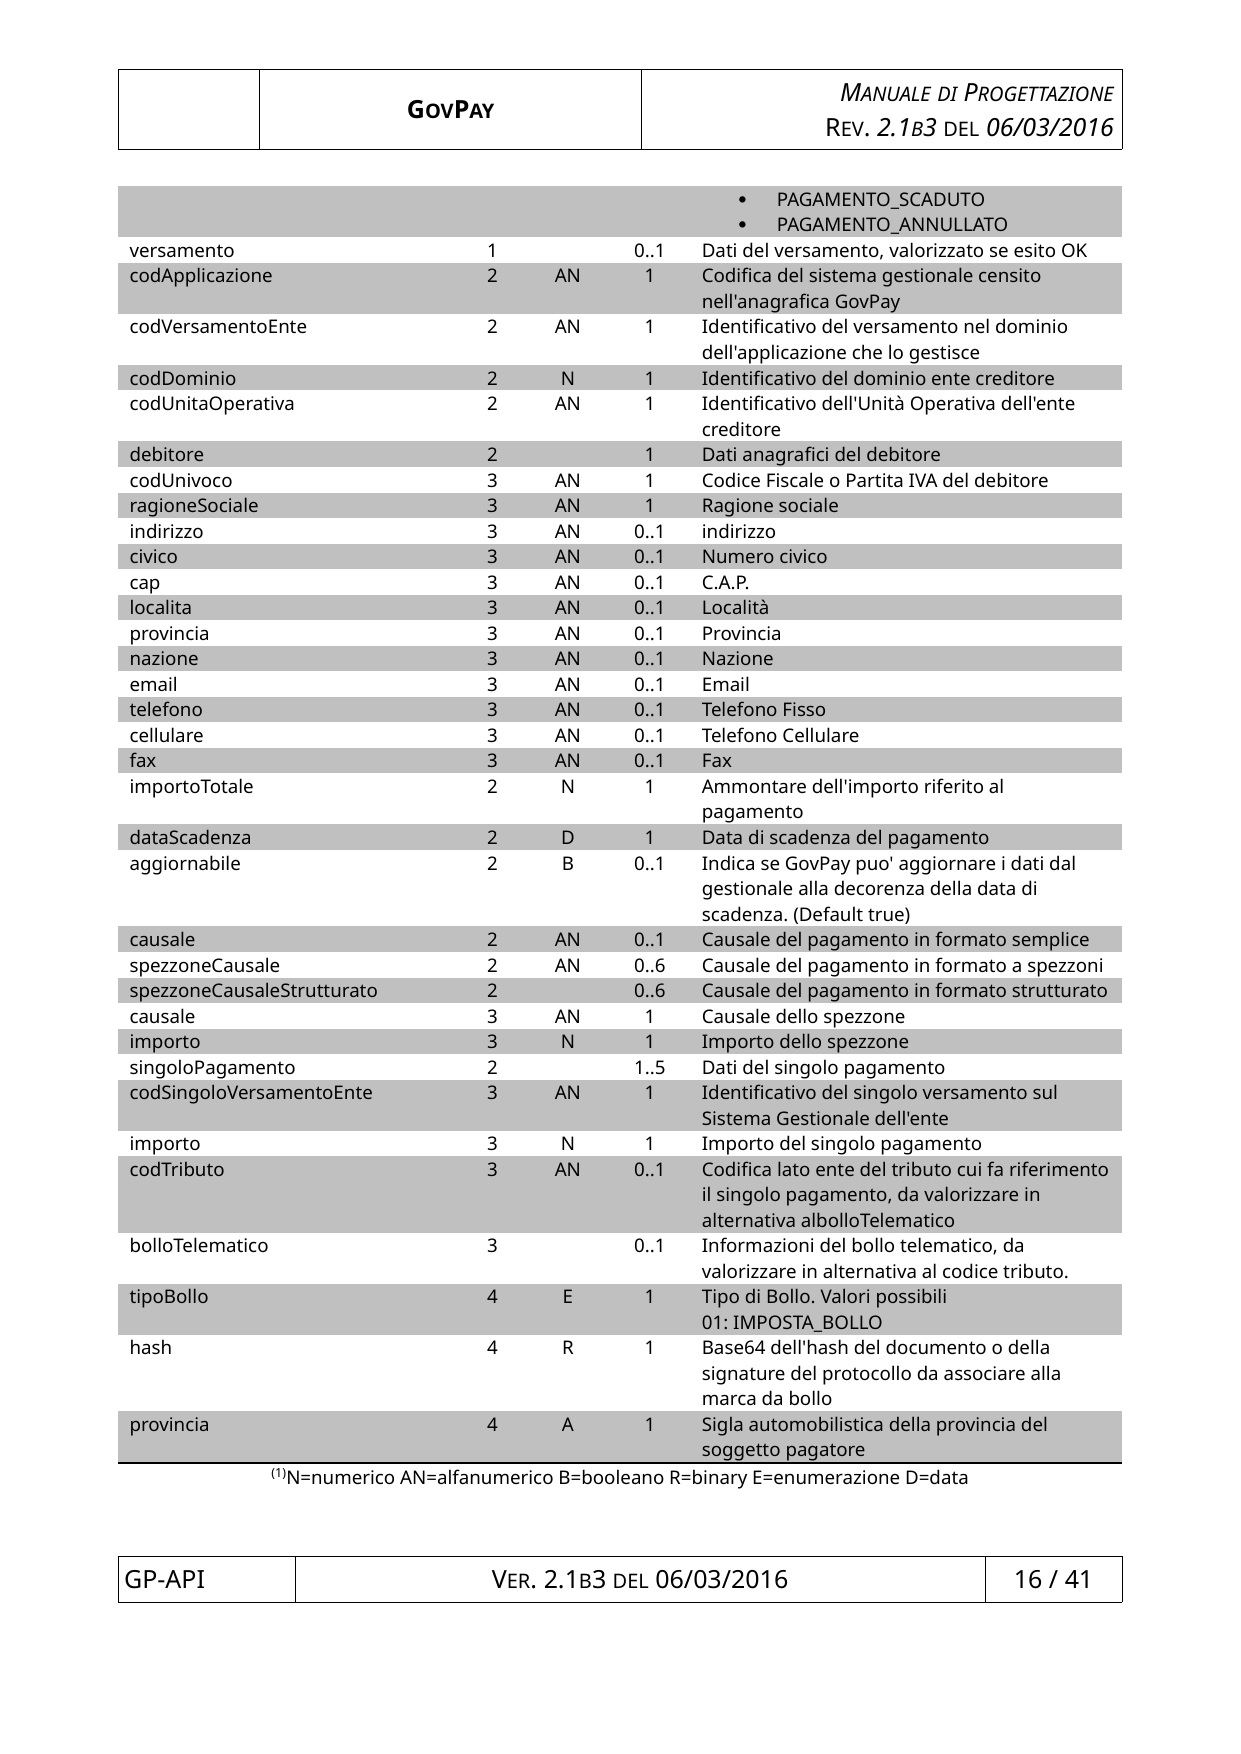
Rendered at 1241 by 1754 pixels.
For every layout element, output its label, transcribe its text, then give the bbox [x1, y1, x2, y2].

table_cell Base64 dell'hash del documento o della signature del protocollo da associare alla marca da bollo [690, 1335, 1122, 1411]
table_cell 0..1 [609, 748, 690, 773]
table_cell Numero civico [690, 544, 1122, 569]
table_cell Causale dello spezzone [690, 1003, 1122, 1028]
table_cell 1 [609, 493, 690, 518]
table_cell 0..1 [609, 237, 690, 263]
table_cell Causale del pagamento in formato semplice [690, 926, 1122, 952]
table_cell 2 [458, 390, 526, 441]
table_cell [526, 237, 609, 263]
table_cell codSingoloVersamentoEnte [118, 1080, 458, 1131]
table_cell 2 [458, 952, 526, 977]
table_cell Esito dell'operazione di verifica: OK PAGAMENTO_SCONOSCIUTO PAGAMENTO_DUPLICATO PAGAMENTO_SCADUTO PAGAMENTO_ANNULLATO [690, 186, 1122, 237]
table_cell indirizzo [690, 518, 1122, 543]
table_cell Identificativo del dominio ente creditore [690, 365, 1122, 390]
table_cell codApplicazione [118, 263, 458, 314]
table_cell AN [526, 952, 609, 977]
table_cell tipoBollo [118, 1284, 458, 1335]
table_cell 1 [609, 824, 690, 850]
table_cell 1 [609, 1411, 690, 1462]
table_cell singoloPagamento [118, 1054, 458, 1079]
table_cell 4 [458, 1335, 526, 1411]
table_cell bolloTelematico [118, 1233, 458, 1284]
table_cell 2 [458, 365, 526, 390]
table_cell 4 [458, 1411, 526, 1462]
table_cell 3 [458, 722, 526, 748]
table_cell 1 [609, 1080, 690, 1131]
table_cell cellulare [118, 722, 458, 748]
table_cell versamento [118, 237, 458, 263]
table_cell Identificativo del singolo versamento sul Sistema Gestionale dell'ente [690, 1080, 1122, 1131]
table_cell codUnivoco [118, 467, 458, 492]
table_cell Ammontare dell'importo riferito al pagamento [690, 773, 1122, 824]
table_cell 1 [609, 365, 690, 390]
table_cell [458, 186, 526, 237]
table_cell 1 [609, 773, 690, 824]
table_cell AN [526, 1156, 609, 1233]
table_cell AN [526, 263, 609, 314]
table_cell 1 [609, 263, 690, 314]
table_cell email [118, 671, 458, 697]
table_cell [526, 1054, 609, 1079]
table_cell AN [526, 518, 609, 543]
table_cell [118, 186, 458, 237]
table_cell [526, 441, 609, 467]
table_cell D [526, 824, 609, 850]
table_cell 0..1 [609, 1156, 690, 1233]
table_cell Dati anagrafici del debitore [690, 441, 1122, 467]
table_cell codVersamentoEnte [118, 314, 458, 365]
table_cell Codifica del sistema gestionale censito nell'anagrafica GovPay [690, 263, 1122, 314]
table_cell 1 [609, 1335, 690, 1411]
table_cell AN [526, 646, 609, 671]
table_cell provincia [118, 1411, 458, 1462]
table_cell causale [118, 926, 458, 952]
table_cell Sigla automobilistica della provincia del soggetto pagatore [690, 1411, 1122, 1462]
table_cell 3 [458, 1080, 526, 1131]
table_cell nazione [118, 646, 458, 671]
table_cell Tipo di Bollo. Valori possibili 01: IMPOSTA_BOLLO [690, 1284, 1122, 1335]
table_cell AN [526, 748, 609, 773]
table_cell 3 [458, 1003, 526, 1028]
table_cell AN [526, 1080, 609, 1131]
table_cell Indica se GovPay puo' aggiornare i dati dal gestionale alla decorenza della data di scadenza. (Default true) [690, 850, 1122, 926]
table_cell 0..1 [609, 926, 690, 952]
table_cell Identificativo dell'Unità Operativa dell'ente creditore [690, 390, 1122, 441]
table_cell Email [690, 671, 1122, 697]
table_cell 3 [458, 748, 526, 773]
table_cell [526, 1233, 609, 1284]
table_cell 2 [458, 1054, 526, 1079]
table_cell 0..1 [609, 850, 690, 926]
table_cell provincia [118, 620, 458, 646]
table_cell Dati del singolo pagamento [690, 1054, 1122, 1079]
table_cell AN [526, 620, 609, 646]
table_cell 1 [609, 314, 690, 365]
table_cell 3 [458, 646, 526, 671]
table_cell 2 [458, 773, 526, 824]
table_cell A [526, 1411, 609, 1462]
table_cell 0..1 [609, 722, 690, 748]
table_cell Località [690, 595, 1122, 620]
table_cell Causale del pagamento in formato a spezzoni [690, 952, 1122, 977]
table_cell N [526, 773, 609, 824]
table_cell 3 [458, 1029, 526, 1054]
table_cell 3 [458, 544, 526, 569]
table_cell 2 [458, 824, 526, 850]
table_cell AN [526, 926, 609, 952]
table_cell 0..1 [609, 1233, 690, 1284]
table_cell 3 [458, 1156, 526, 1233]
table_cell Telefono Cellulare [690, 722, 1122, 748]
table_cell Telefono Fisso [690, 697, 1122, 722]
table_cell AN [526, 544, 609, 569]
table_cell AN [526, 671, 609, 697]
table_cell codUnitaOperativa [118, 390, 458, 441]
table_cell R [526, 1335, 609, 1411]
table_cell ragioneSociale [118, 493, 458, 518]
table_cell Fax [690, 748, 1122, 773]
table_cell B [526, 850, 609, 926]
table_cell 2 [458, 978, 526, 1003]
table_cell Provincia [690, 620, 1122, 646]
table_cell [526, 186, 609, 237]
table_cell 1 [609, 1131, 690, 1156]
table_cell Codice Fiscale o Partita IVA del debitore [690, 467, 1122, 492]
table_cell Ragione sociale [690, 493, 1122, 518]
table_cell AN [526, 390, 609, 441]
table_cell cap [118, 569, 458, 594]
table_cell 3 [458, 697, 526, 722]
table_cell 0..1 [609, 646, 690, 671]
table_cell 1 [609, 1284, 690, 1335]
table_cell N [526, 365, 609, 390]
table_cell spezzoneCausaleStrutturato [118, 978, 458, 1003]
table_cell 0..1 [609, 620, 690, 646]
table_cell AN [526, 467, 609, 492]
table_cell 3 [458, 467, 526, 492]
table_cell AN [526, 697, 609, 722]
table_cell 0..1 [609, 518, 690, 543]
table_cell 0..1 [609, 595, 690, 620]
table_cell 3 [458, 620, 526, 646]
table_cell 0..1 [609, 544, 690, 569]
table_cell telefono [118, 697, 458, 722]
table_cell E [526, 1284, 609, 1335]
table_cell 1 [609, 441, 690, 467]
table_cell 1 [609, 1029, 690, 1054]
table_cell 2 [458, 314, 526, 365]
table_cell 1 [609, 467, 690, 492]
table_cell AN [526, 722, 609, 748]
table_cell codTributo [118, 1156, 458, 1233]
table_cell importo [118, 1131, 458, 1156]
table_cell Nazione [690, 646, 1122, 671]
table_cell Codifica lato ente del tributo cui fa riferimento il singolo pagamento, da valorizzare in alternativa albolloTelematico [690, 1156, 1122, 1233]
table_cell 3 [458, 518, 526, 543]
table_cell 1 [458, 237, 526, 263]
table_cell 0..1 [609, 697, 690, 722]
table_cell indirizzo [118, 518, 458, 543]
table_cell Informazioni del bollo telematico, da valorizzare in alternativa al codice tributo. [690, 1233, 1122, 1284]
table_cell AN [526, 595, 609, 620]
table_cell aggiornabile [118, 850, 458, 926]
table_cell 0..6 [609, 952, 690, 977]
table_cell 2 [458, 441, 526, 467]
table_cell codDominio [118, 365, 458, 390]
table_cell AN [526, 493, 609, 518]
table_cell localita [118, 595, 458, 620]
table_cell 4 [458, 1284, 526, 1335]
table_cell 0..1 [609, 569, 690, 594]
table_cell Importo dello spezzone [690, 1029, 1122, 1054]
table_cell 2 [458, 926, 526, 952]
table_cell AN [526, 1003, 609, 1028]
table_cell civico [118, 544, 458, 569]
table_cell N [526, 1029, 609, 1054]
table_cell causale [118, 1003, 458, 1028]
table_cell Dati del versamento, valorizzato se esito OK [690, 237, 1122, 263]
table_cell fax [118, 748, 458, 773]
table_cell 2 [458, 850, 526, 926]
table_cell 1..5 [609, 1054, 690, 1079]
table_cell 3 [458, 671, 526, 697]
table_cell 1 [609, 390, 690, 441]
table_cell importoTotale [118, 773, 458, 824]
table_cell dataScadenza [118, 824, 458, 850]
table_cell [609, 186, 690, 237]
table_cell 3 [458, 493, 526, 518]
table_cell 2 [458, 263, 526, 314]
table_cell Identificativo del versamento nel dominio dell'applicazione che lo gestisce [690, 314, 1122, 365]
table_cell spezzoneCausale [118, 952, 458, 977]
table_cell AN [526, 314, 609, 365]
table_cell 3 [458, 569, 526, 594]
table_cell 0..1 [609, 671, 690, 697]
table_cell Causale del pagamento in formato strutturato [690, 978, 1122, 1003]
table_cell [526, 978, 609, 1003]
table_cell debitore [118, 441, 458, 467]
table_cell C.A.P. [690, 569, 1122, 594]
table_cell 3 [458, 1131, 526, 1156]
table_cell 3 [458, 1233, 526, 1284]
table_cell 1 [609, 1003, 690, 1028]
table_cell Data di scadenza del pagamento [690, 824, 1122, 850]
text (1)N=numerico AN=alfanumerico B=booleano R=binary E=enumerazione D=data [118, 1464, 1122, 1490]
table_cell N [526, 1131, 609, 1156]
table_cell 3 [458, 595, 526, 620]
table_cell importo [118, 1029, 458, 1054]
table_cell 0..6 [609, 978, 690, 1003]
table_cell hash [118, 1335, 458, 1411]
table_cell AN [526, 569, 609, 594]
table_cell Importo del singolo pagamento [690, 1131, 1122, 1156]
